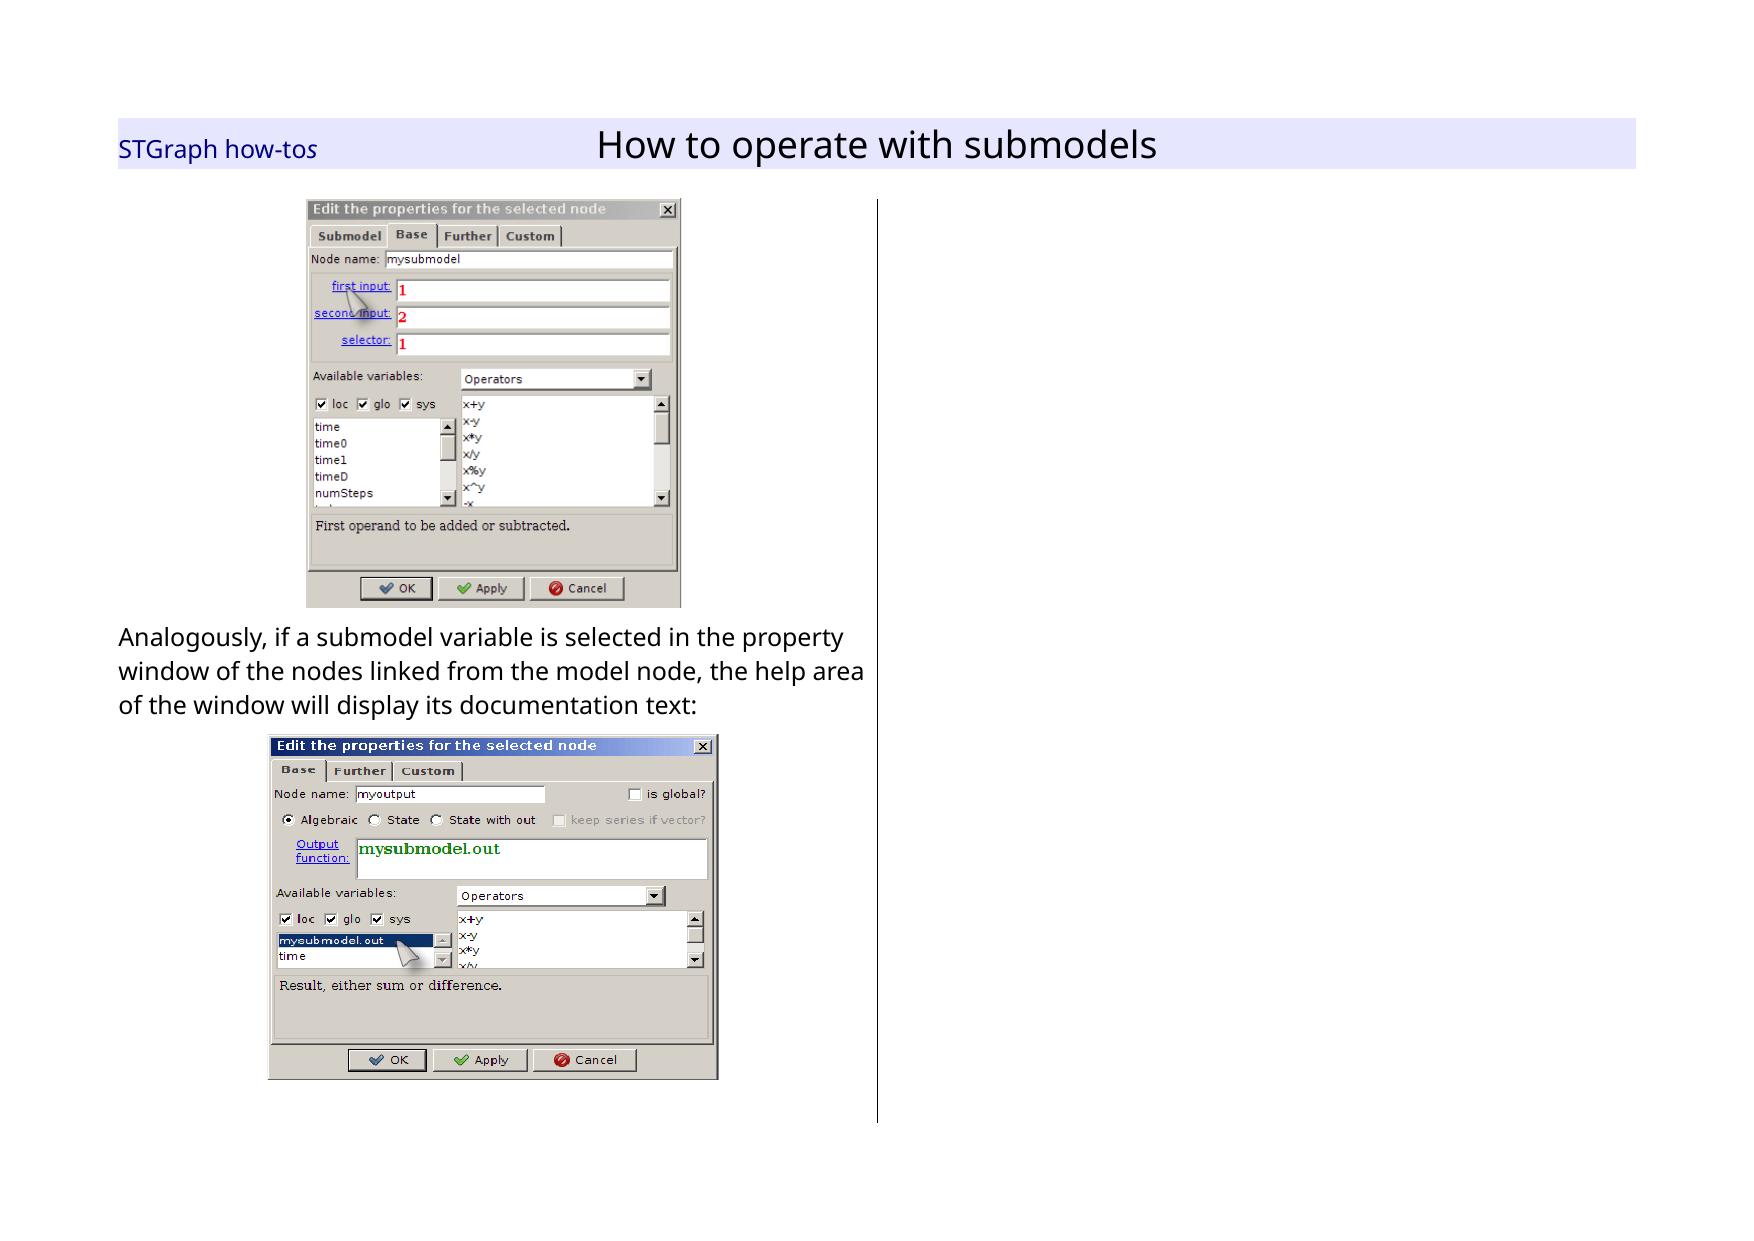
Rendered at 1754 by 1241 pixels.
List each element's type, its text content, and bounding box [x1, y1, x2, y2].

picture [267, 734, 719, 1080]
picture [305, 198, 682, 608]
text Analogously, if a submodel variable is selected in the property window of the nodes linked from the model node, the help area of the window will display its documentation text: [118, 620, 868, 722]
